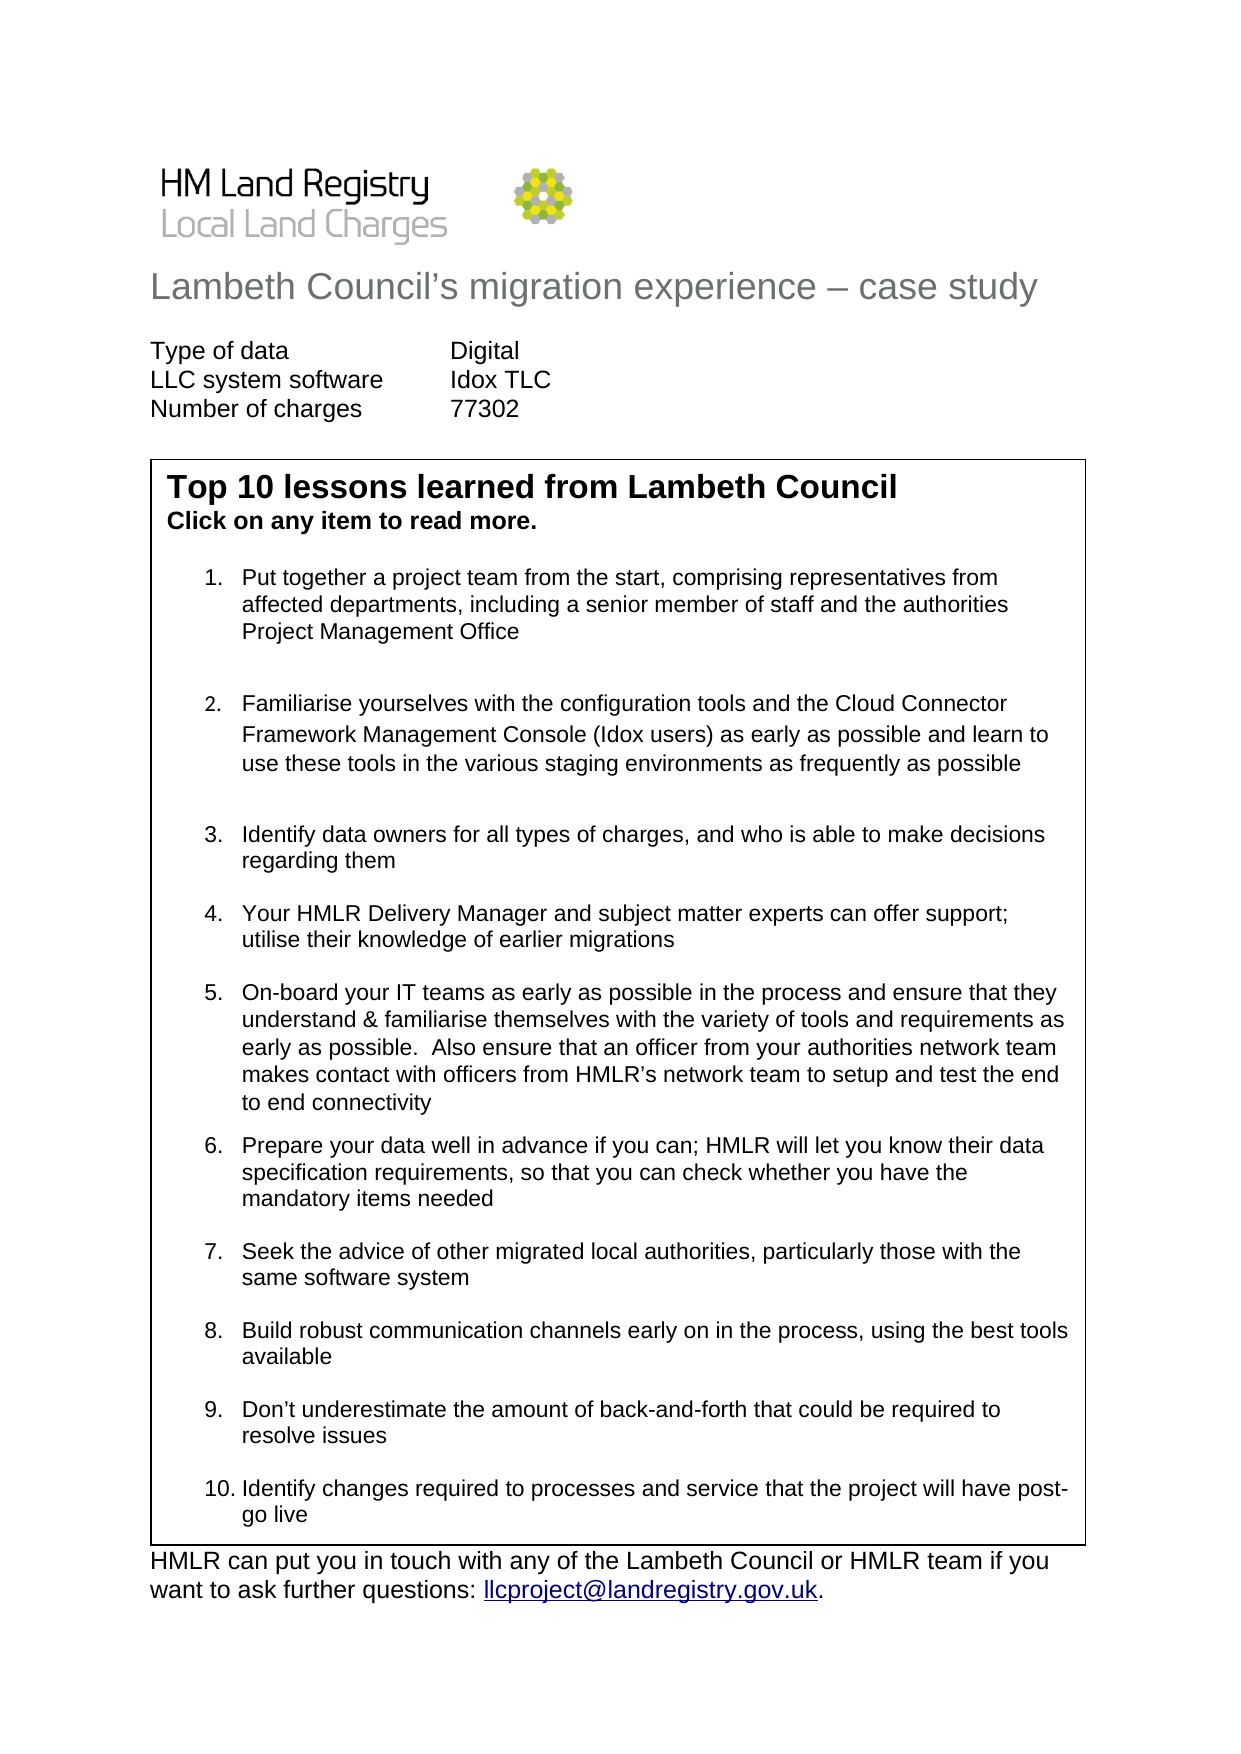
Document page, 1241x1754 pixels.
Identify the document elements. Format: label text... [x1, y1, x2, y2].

text LLC system software Idox TLC [150, 365, 1090, 394]
list Identify data owners for all types of charges, and who is able to make decisions regarding them [204, 821, 1070, 873]
list Identify changes required to processes and service that the project will have post-go live [204, 1475, 1070, 1528]
list On-board your IT teams as early as possible in the process and ensure that they understand & familiarise themselves with the variety of tools and requirements as early as possible. Also ensure that an officer from your authorities network team makes contact with officers from HMLR’s network team to setup and test the end to end connectivity [204, 979, 1070, 1115]
text Top 10 lessons learned from Lambeth Council [167, 468, 1070, 506]
text Click on any item to read more. [167, 506, 1070, 535]
list Build robust communication channels early on in the process, using the best tools available [204, 1317, 1070, 1370]
list Seek the advice of other migrated local authorities, particularly those with the same software system [204, 1238, 1070, 1291]
text Type of data Digital [150, 336, 1090, 365]
list Put together a project team from the start, comprising representatives from affected departments, including a senior member of staff and the authorities Project Management Office [204, 563, 1070, 645]
list Don’t underestimate the amount of back-and-forth that could be required to resolve issues [204, 1396, 1070, 1449]
text Lambeth Council’s migration experience – case study [150, 264, 1090, 307]
list Prepare your data well in advance if you can; HMLR will let you know their data specification requirements, so that you can check whether you have the mandatory items needed [204, 1132, 1070, 1212]
list Your HMLR Delivery Manager and subject matter experts can offer support; utilise their knowledge of earlier migrations [204, 900, 1070, 952]
text Number of charges 77302 [150, 394, 1090, 422]
text HMLR can put you in touch with any of the Lambeth Council or HMLR team if you want to ask further questions: llcproject@landregistry.gov.uk. [150, 536, 1090, 1603]
list Familiarise yourselves with the configuration tools and the Cloud Connector Framework Management Console (Idox users) as early as possible and learn to use these tools in the various staging environments as frequently as possible [204, 689, 1070, 777]
